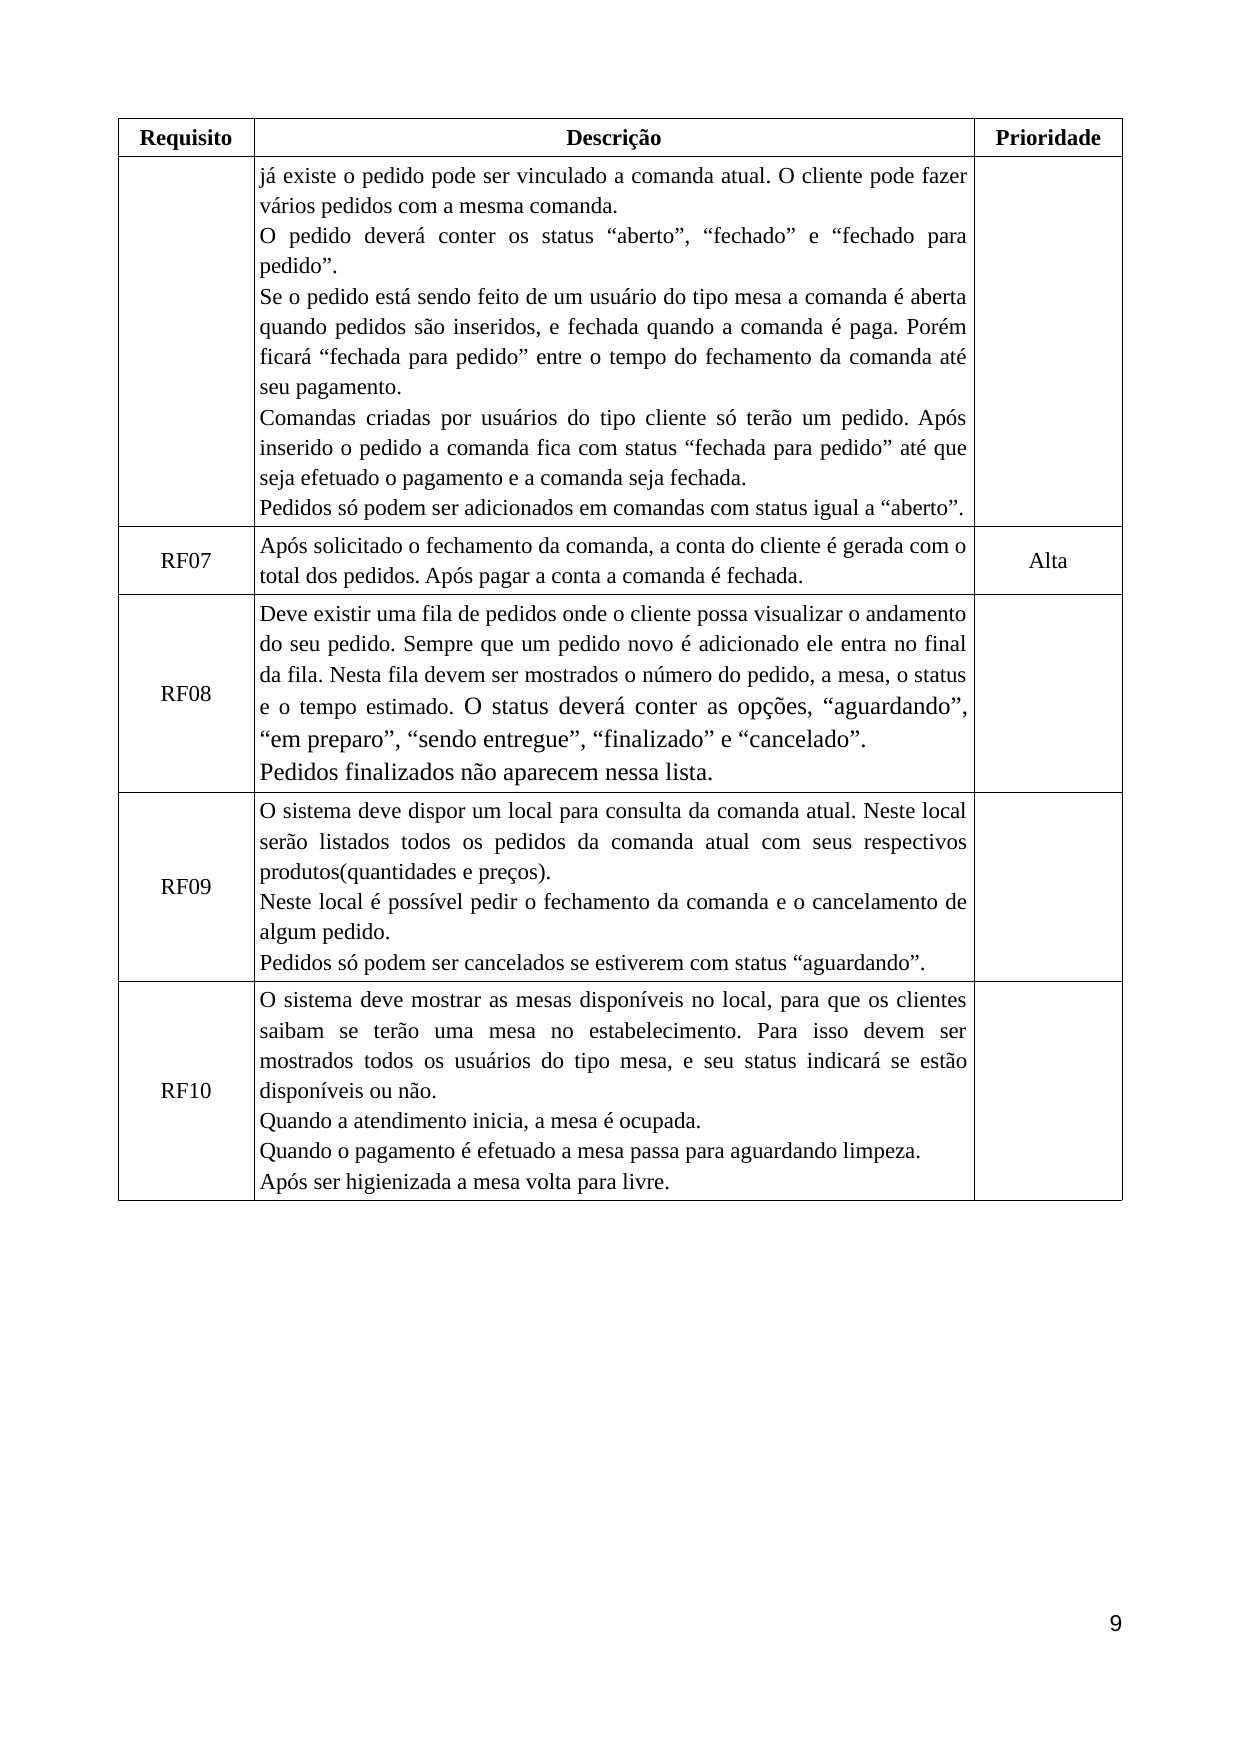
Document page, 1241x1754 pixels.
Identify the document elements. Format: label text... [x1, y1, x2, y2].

table_cell [975, 595, 1122, 792]
table_header Requisito [119, 119, 254, 156]
table_cell Alta [975, 527, 1122, 594]
table_cell O sistema deve dispor um local para consulta da comanda atual. Neste local serão listados todos os pedidos da comanda atual com seus respectivos produtos(quantidades e preços). Neste local é possível pedir o fechamento da comanda e o cancelamento de algum pedido. Pedidos só podem ser cancelados se estiverem com status “aguardando”. [255, 793, 974, 981]
table_cell RF08 [119, 595, 254, 792]
table_cell [975, 157, 1122, 526]
table_cell RF09 [119, 793, 254, 981]
table_cell O sistema deve mostrar as mesas disponíveis no local, para que os clientes saibam se terão uma mesa no estabelecimento. Para isso devem ser mostrados todos os usuários do tipo mesa, e seu status indicará se estão disponíveis ou não. Quando a atendimento inicia, a mesa é ocupada. Quando o pagamento é efetuado a mesa passa para aguardando limpeza. Após ser higienizada a mesa volta para livre. [255, 982, 974, 1200]
table_cell Após solicitado o fechamento da comanda, a conta do cliente é gerada com o total dos pedidos. Após pagar a conta a comanda é fechada. [255, 527, 974, 594]
table_header Prioridade [975, 119, 1122, 156]
table_header Descrição [255, 119, 974, 156]
table_cell Deve existir uma fila de pedidos onde o cliente possa visualizar o andamento do seu pedido. Sempre que um pedido novo é adicionado ele entra no final da fila. Nesta fila devem ser mostrados o número do pedido, a mesa, o status e o tempo estimado. O status deverá conter as opções, “aguardando”, “em preparo”, “sendo entregue”, “finalizado” e “cancelado”. Pedidos finalizados não aparecem nessa lista. [255, 595, 974, 792]
table_cell já existe o pedido pode ser vinculado a comanda atual. O cliente pode fazer vários pedidos com a mesma comanda. O pedido deverá conter os status “aberto”, “fechado” e “fechado para pedido”. Se o pedido está sendo feito de um usuário do tipo mesa a comanda é aberta quando pedidos são inseridos, e fechada quando a comanda é paga. Porém ficará “fechada para pedido” entre o tempo do fechamento da comanda até seu pagamento. Comandas criadas por usuários do tipo cliente só terão um pedido. Após inserido o pedido a comanda fica com status “fechada para pedido” até que seja efetuado o pagamento e a comanda seja fechada. Pedidos só podem ser adicionados em comandas com status igual a “aberto”. [255, 157, 974, 526]
table_cell [975, 793, 1122, 981]
table_cell [119, 157, 254, 526]
table_cell [975, 982, 1122, 1200]
table_cell RF07 [119, 527, 254, 594]
table_cell RF10 [119, 982, 254, 1200]
